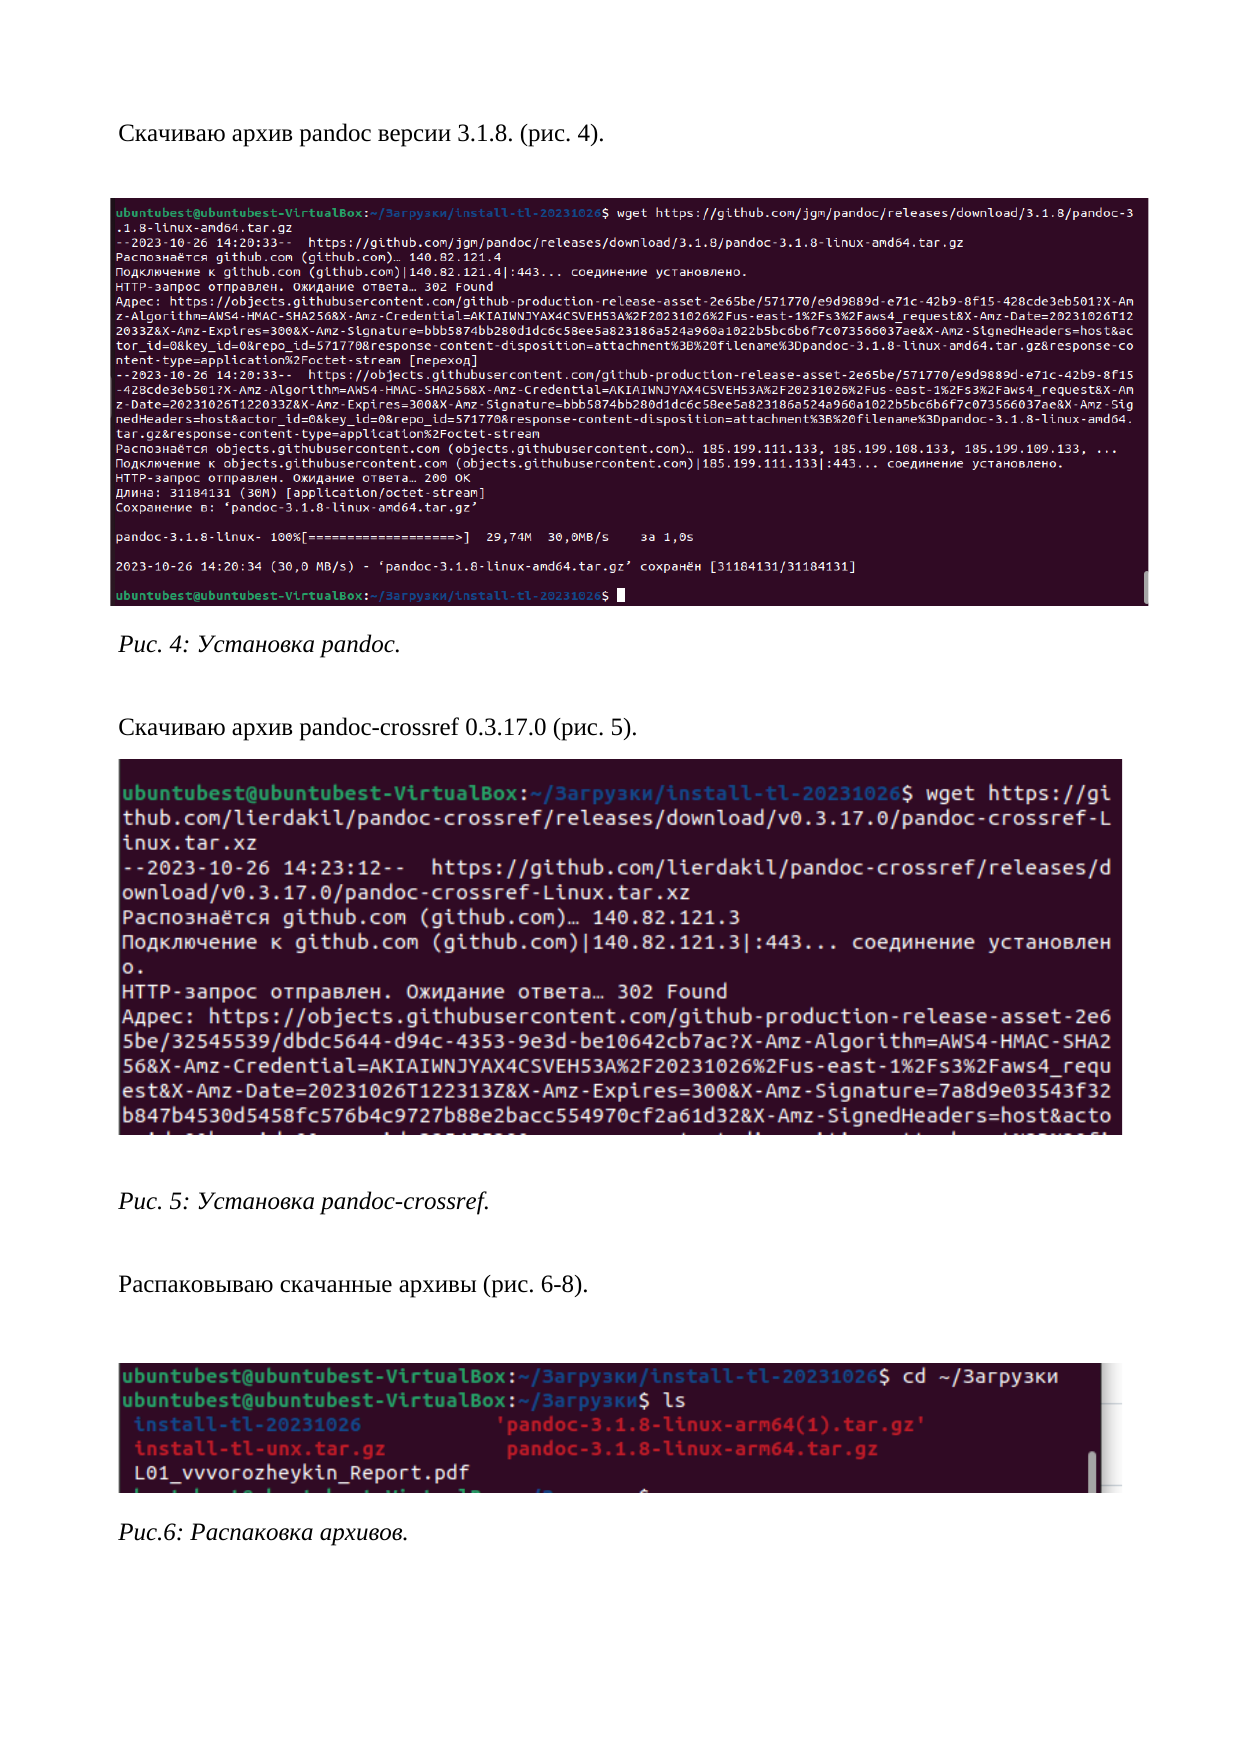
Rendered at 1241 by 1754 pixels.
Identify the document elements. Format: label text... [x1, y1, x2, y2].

text Рис. 4: Установка pandoc. [118, 629, 1122, 658]
text Скачиваю архив pandoc версии 3.1.8. (рис. 4). [118, 118, 1122, 147]
picture [118, 1363, 1123, 1493]
text Скачиваю архив pandoc-crossref 0.3.17.0 (рис. 5). [118, 712, 1122, 741]
picture [118, 759, 1123, 1135]
text Распаковываю скачанные архивы (рис. 6-8). [118, 1269, 1122, 1298]
text Рис. 5: Установка pandoc-crossref. [118, 1186, 1122, 1215]
picture [110, 198, 1149, 606]
text Рис.6: Распаковка архивов. [118, 1517, 1122, 1545]
